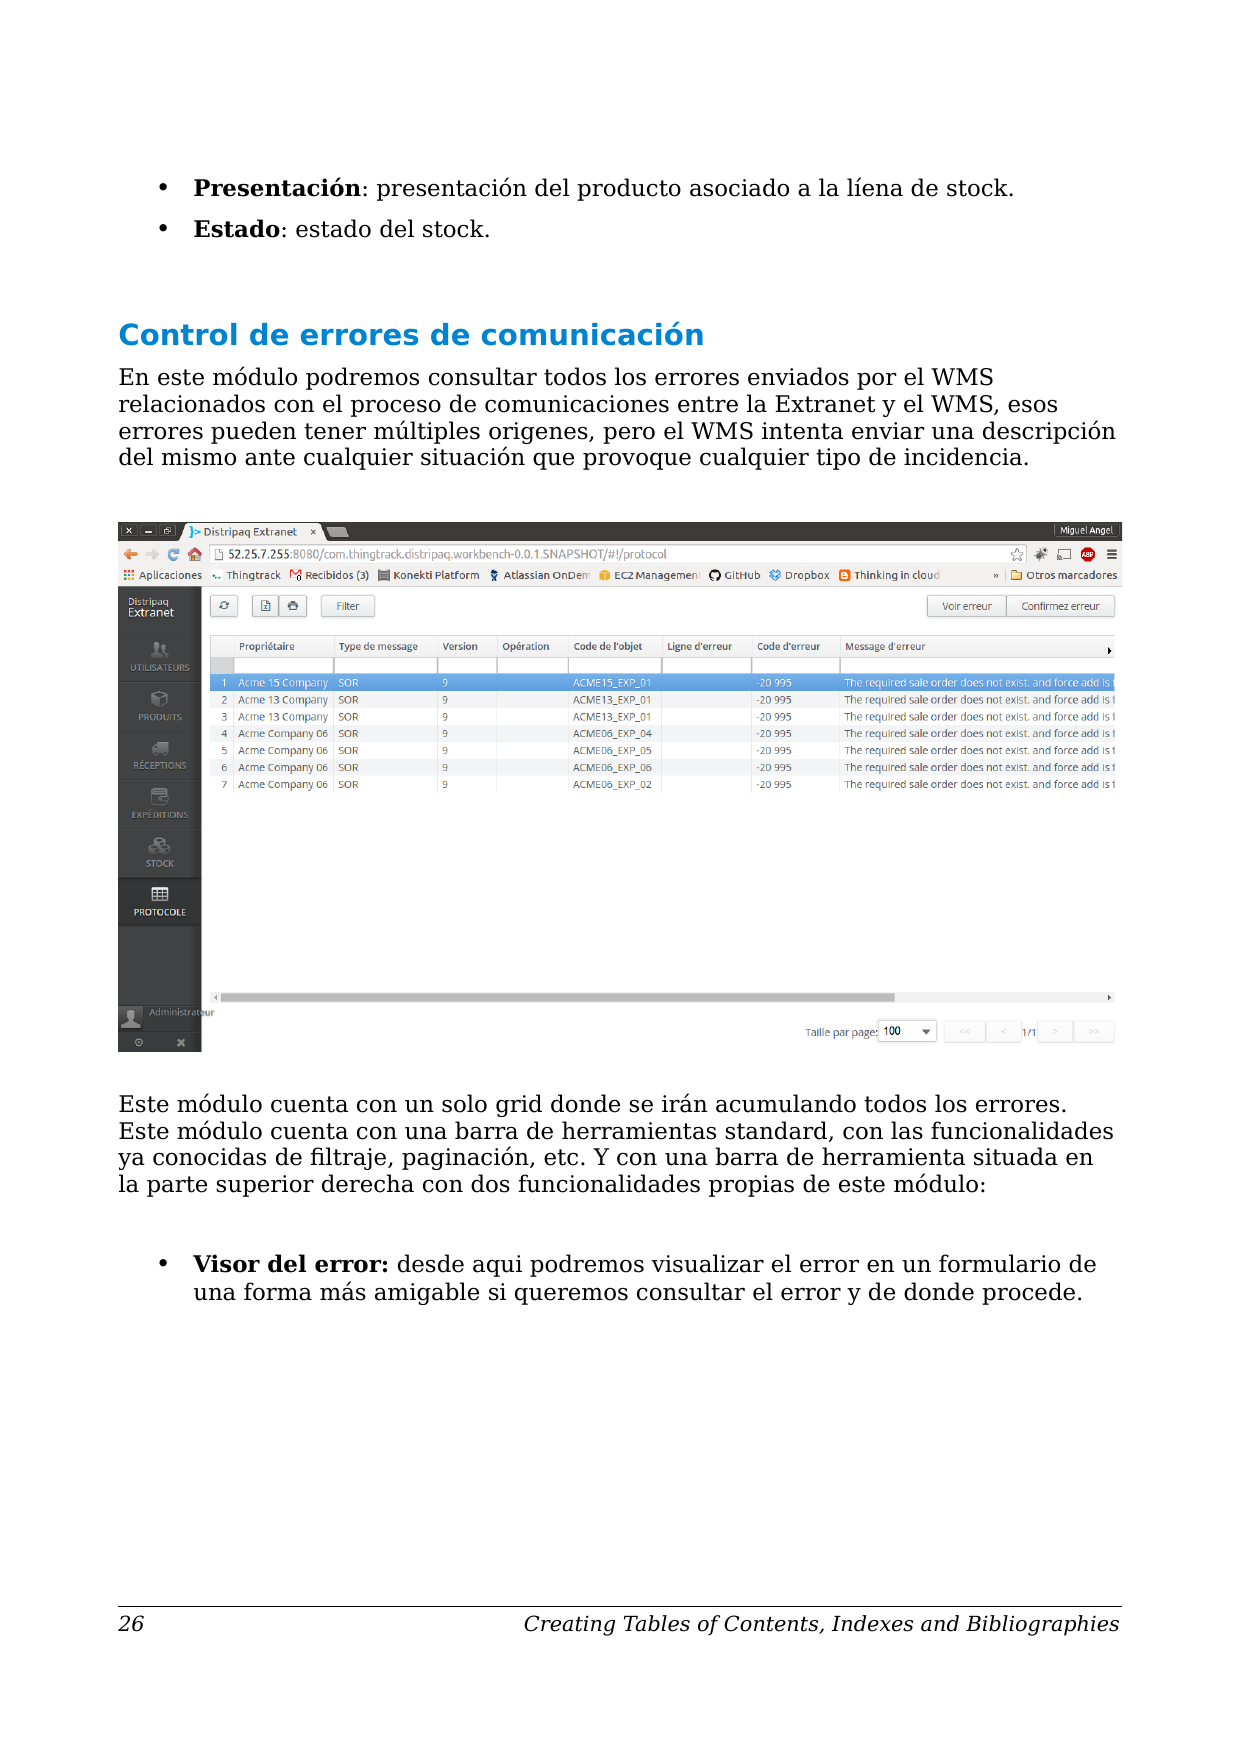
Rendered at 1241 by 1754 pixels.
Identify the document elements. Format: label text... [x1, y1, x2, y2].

picture [118, 522, 1123, 1052]
text En este módulo podremos consultar todos los errores enviados por el WMS relacionados con el proceso de comunicaciones entre la Extranet y el WMS, esos errores pueden tener múltiples origenes, pero el WMS intenta enviar una descripción del mismo ante cualquier situación que provoque cualquier tipo de incidencia. [118, 364, 1122, 471]
subtitle Control de errores de comunicación [118, 318, 1122, 352]
list Estado: estado del stock. [156, 214, 1122, 243]
list Visor del error: desde aqui podremos visualizar el error en un formulario de una forma más amigable si queremos consultar el error y de donde procede. [156, 1249, 1122, 1305]
text Este módulo cuenta con un solo grid donde se irán acumulando todos los errores. Este módulo cuenta con una barra de herramientas standard, con las funcionalidades ya conocidas de filtraje, paginación, etc. Y con una barra de herramienta situada en la parte superior derecha con dos funcionalidades propias de este módulo: [118, 1091, 1122, 1198]
list Presentación: presentación del producto asociado a la líena de stock. [156, 173, 1122, 202]
